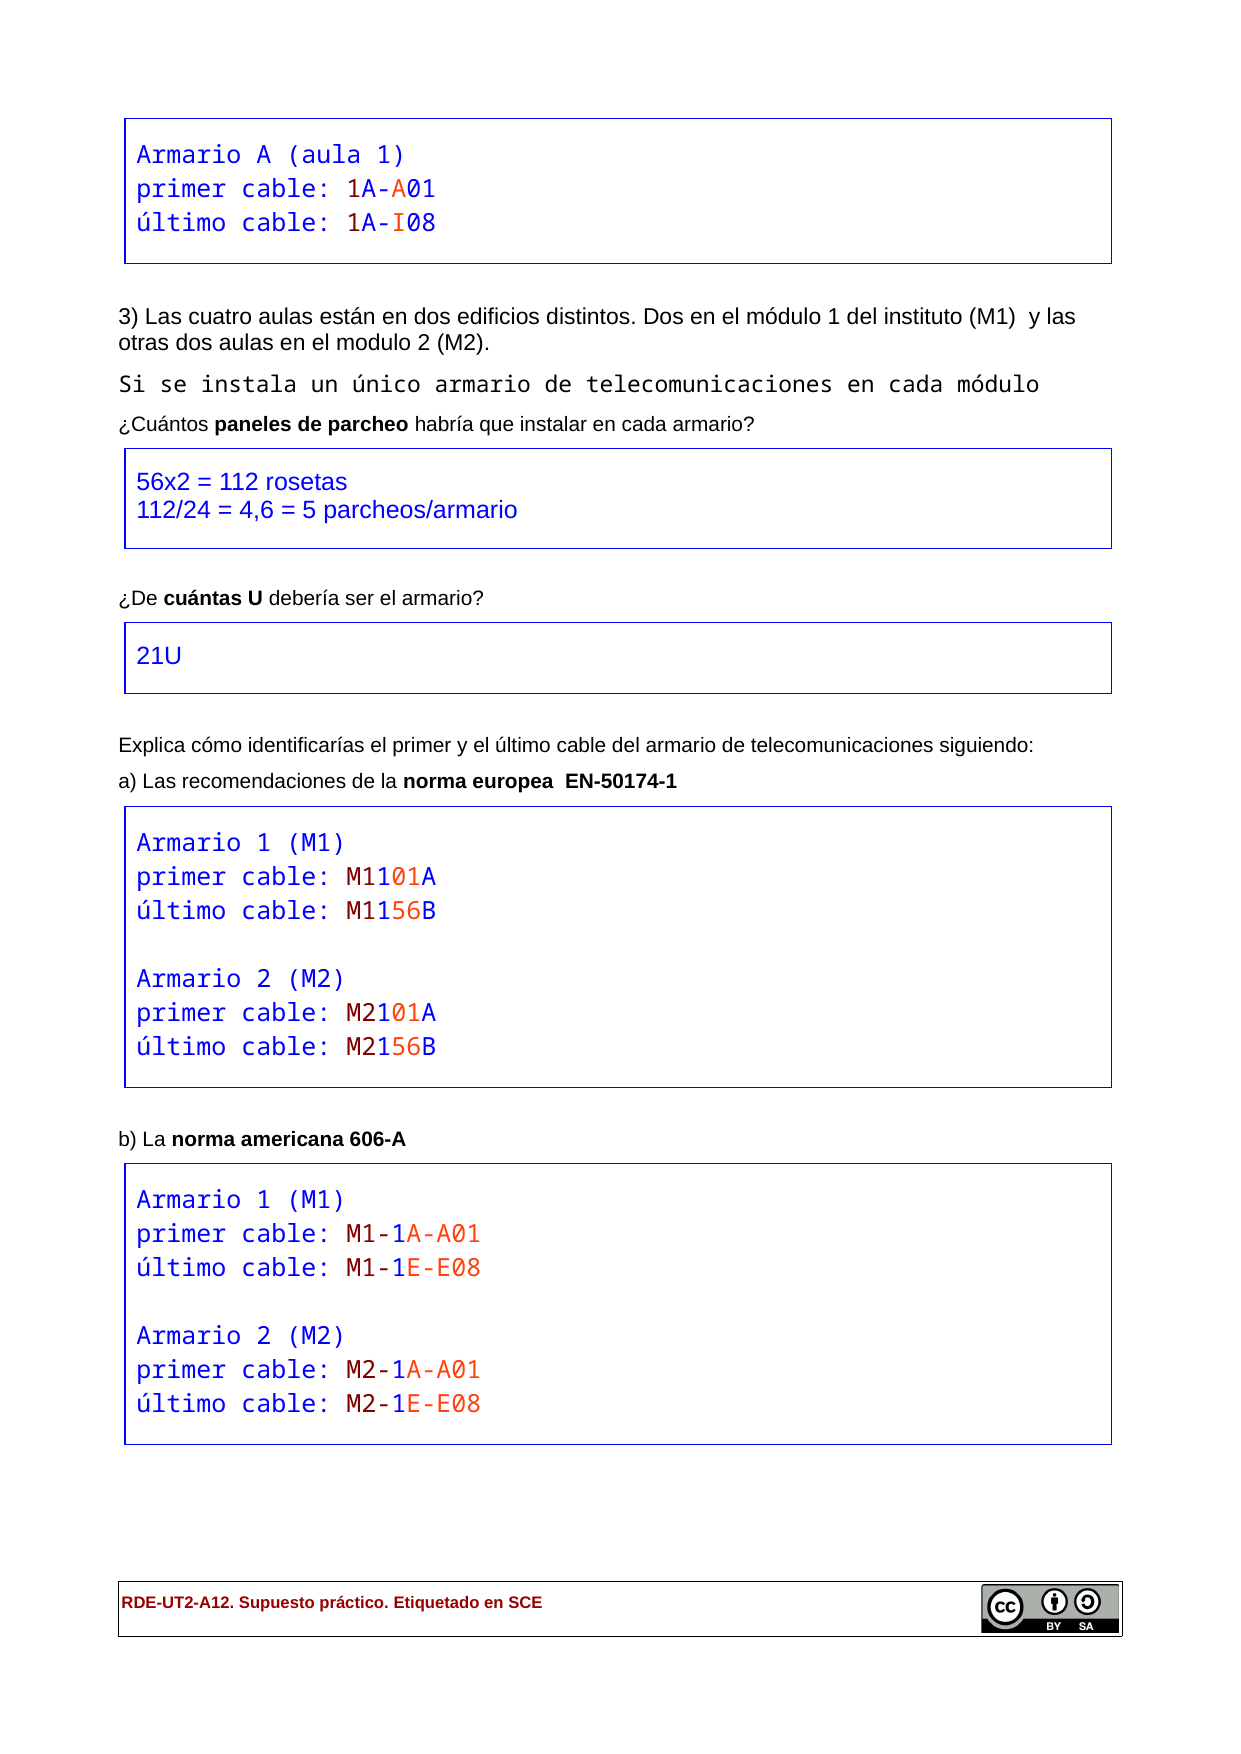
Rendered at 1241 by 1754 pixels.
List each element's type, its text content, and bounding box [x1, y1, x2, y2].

table_header 56x2 = 112 rosetas 112/24 = 4,6 = 5 parcheos/armario [126, 449, 1111, 548]
table_header Armario 1 (M1) primer cable: M1-1A-A01 último cable: M1-1E-E08 Armario 2 (M2) primer cable: M2-1A-A01 último cable: M2-1E-E08 [126, 1164, 1111, 1444]
text Si se instala un único armario de telecomunicaciones en cada módulo [118, 368, 1122, 399]
text ¿De cuántas U debería ser el armario? [118, 585, 1122, 609]
text a) Las recomendaciones de la norma europea EN-50174-1 [118, 769, 1122, 793]
text 3) Las cuatro aulas están en dos edificios distintos. Dos en el módulo 1 del instituto (M1) y las otras dos aulas en el modulo 2 (M2). [118, 303, 1122, 355]
table_header 21U [126, 623, 1111, 693]
table_header Armario 1 (M1) primer cable: M1101A último cable: M1156B Armario 2 (M2) primer cable: M2101A último cable: M2156B [126, 807, 1111, 1087]
text Explica cómo identificarías el primer y el último cable del armario de telecomunicaciones siguiendo: [118, 733, 1122, 757]
text b) La norma americana 606-A [118, 1127, 1122, 1151]
table_header Armario A (aula 1) primer cable: 1A-A01 último cable: 1A-I08 [126, 119, 1111, 263]
text ¿Cuántos paneles de parcheo habría que instalar en cada armario? [118, 412, 1122, 436]
picture [981, 1584, 1119, 1633]
